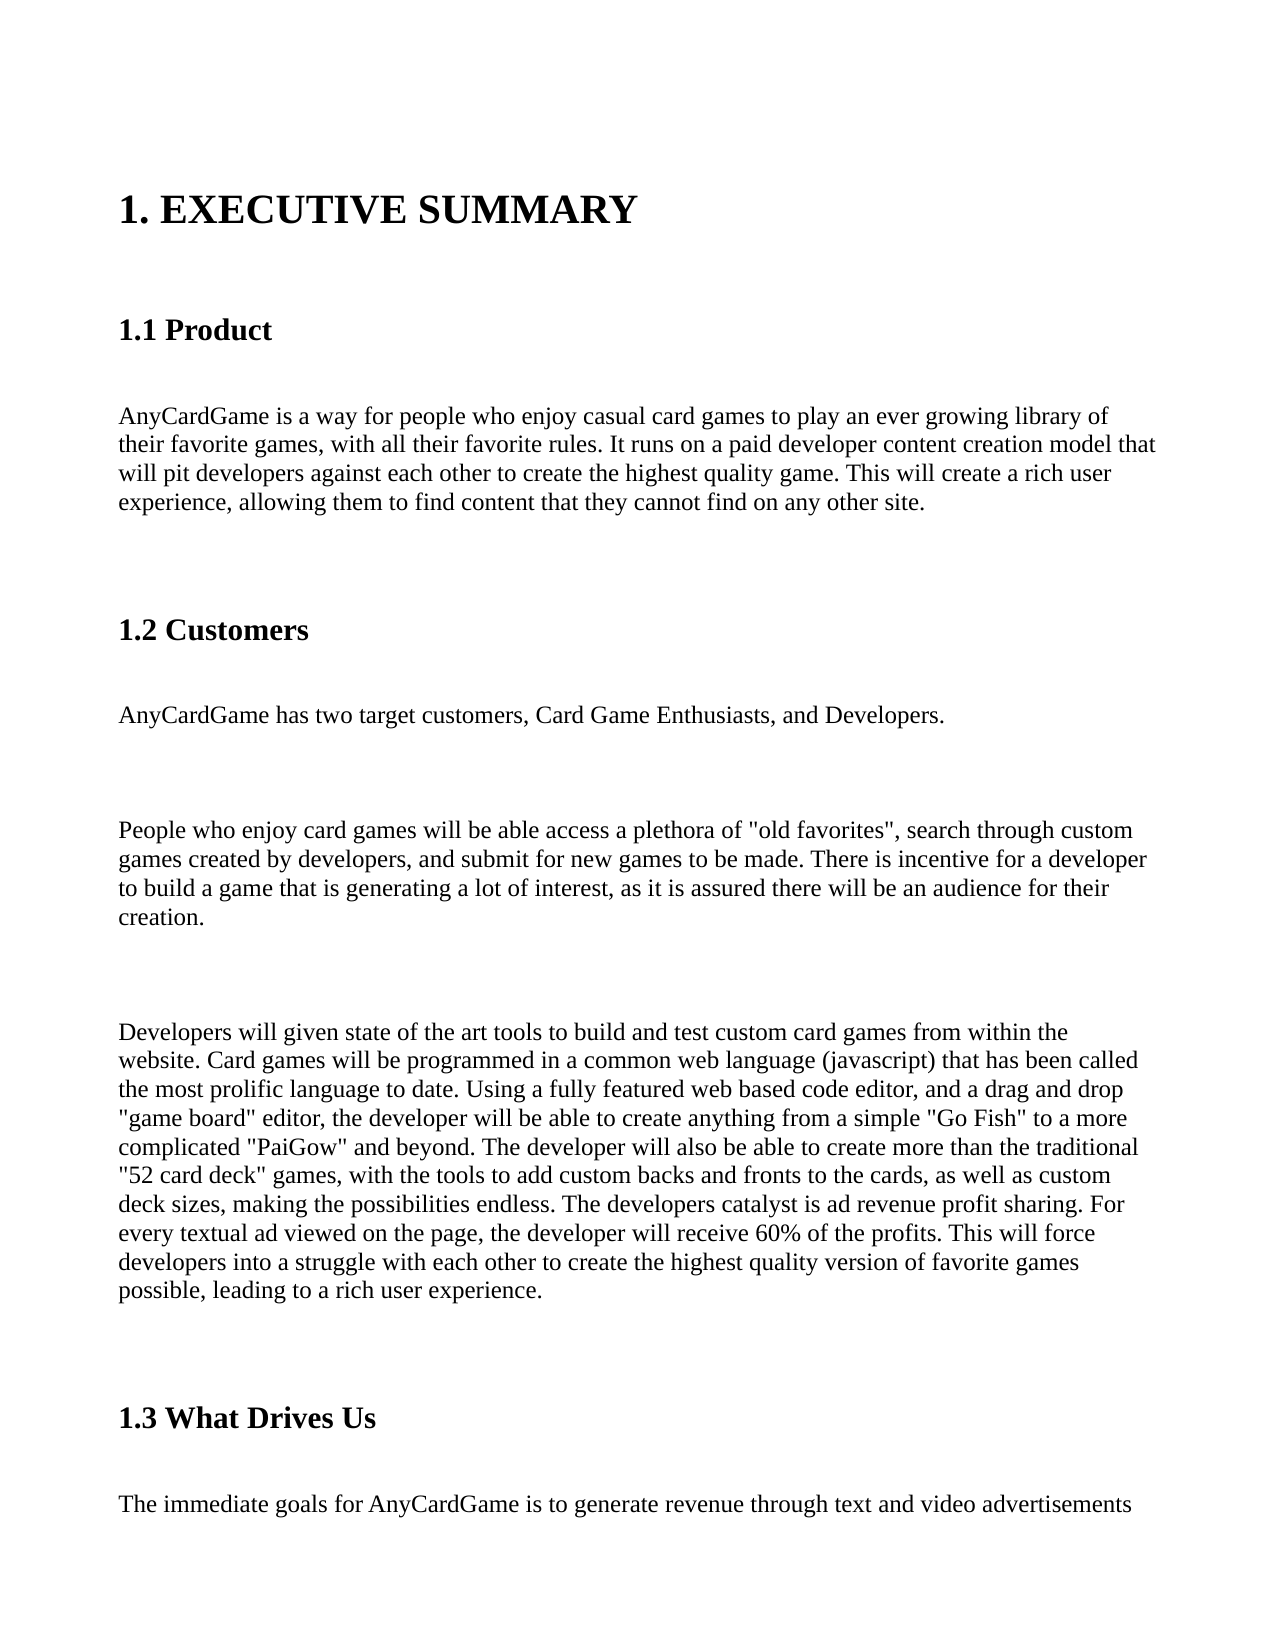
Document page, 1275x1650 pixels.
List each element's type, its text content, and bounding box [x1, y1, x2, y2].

text People who enjoy card games will be able access a plethora of "old favorites", search through custom games created by developers, and submit for new games to be made. There is incentive for a developer to build a game that is generating a lot of interest, as it is assured there will be an audience for their creation. [118, 815, 1157, 930]
subtitle 1.2 Customers [118, 611, 1157, 647]
subtitle 1. EXECUTIVE SUMMARY [118, 184, 1157, 232]
text The immediate goals for AnyCardGame is to generate revenue through text and video advertisements [118, 1489, 1157, 1518]
subtitle 1.3 What Drives Us [118, 1399, 1157, 1435]
text AnyCardGame is a way for people who enjoy casual card games to play an ever growing library of their favorite games, with all their favorite rules. It runs on a paid developer content creation model that will pit developers against each other to create the highest quality game. This will create a rich user experience, allowing them to find content that they cannot find on any other site. [118, 401, 1157, 516]
text Developers will given state of the art tools to build and test custom card games from within the website. Card games will be programmed in a common web language (javascript) that has been called the most prolific language to date. Using a fully featured web based code editor, and a drag and drop "game board" editor, the developer will be able to create anything from a simple "Go Fish" to a more complicated "PaiGow" and beyond. The developer will also be able to create more than the traditional "52 card deck" games, with the tools to add custom backs and fronts to the cards, as well as custom deck sizes, making the possibilities endless. The developers catalyst is ad revenue profit sharing. For every textual ad viewed on the page, the developer will receive 60% of the profits. This will force developers into a struggle with each other to create the highest quality version of favorite games possible, leading to a rich user experience. [118, 1017, 1157, 1304]
subtitle 1.1 Product [118, 311, 1157, 347]
text AnyCardGame has two target customers, Card Game Enthusiasts, and Developers. [118, 700, 1157, 729]
